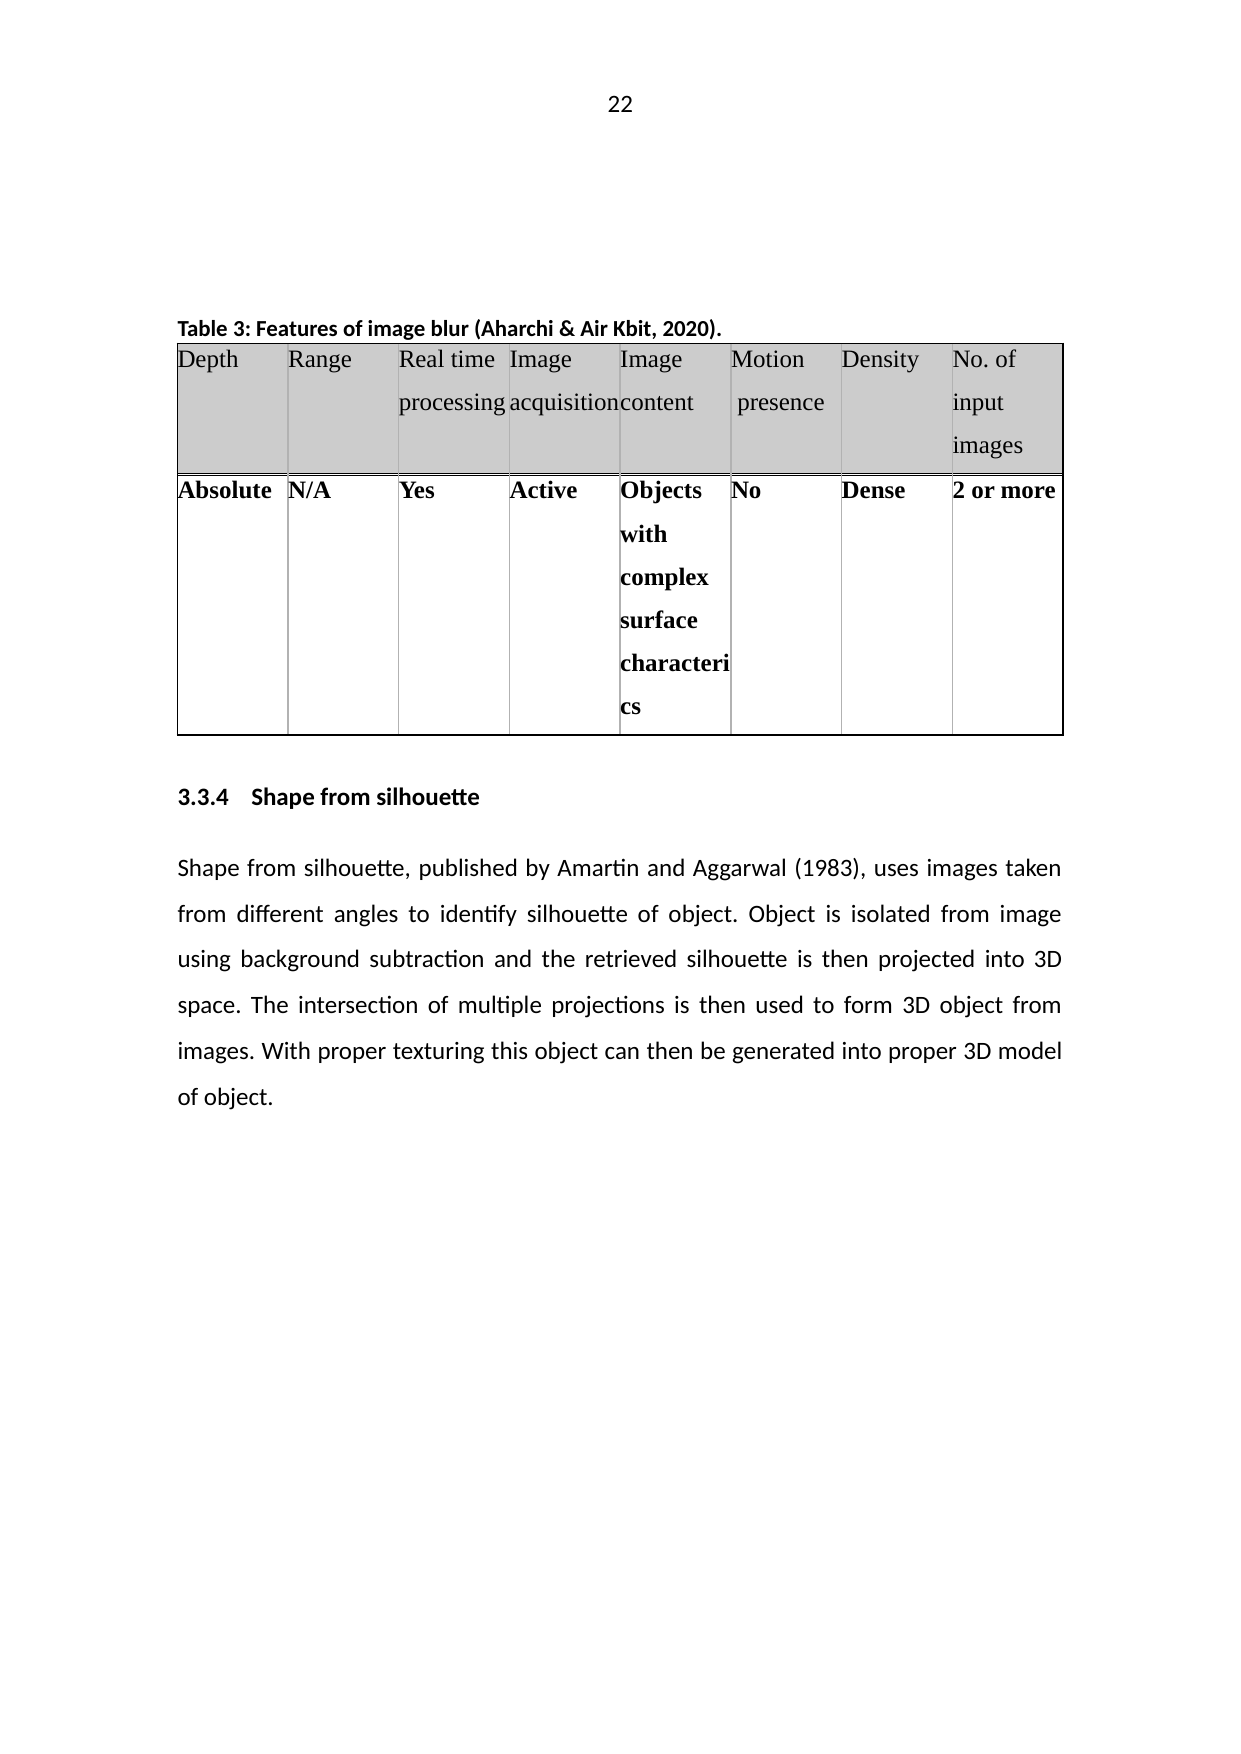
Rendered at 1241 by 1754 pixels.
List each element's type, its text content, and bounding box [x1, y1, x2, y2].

table_cell Objects with complex surface characterics [621, 476, 730, 734]
text Shape from silhouette, published by Amartin and Aggarwal (1983), uses images taken from different angles to identify silhouette of object. Object is isolated from image using background subtraction and the retrieved silhouette is then projected into 3D space. The intersection of multiple projections is then used to form 3D object from images. With proper texturing this object can then be generated into proper 3D model of object. [177, 852, 1063, 1111]
text Table 3: Features of image blur (Aharchi & Air Kbit, 2020). [177, 314, 1063, 342]
table_cell 2 or more [953, 476, 1062, 734]
table_cell N/A [289, 476, 398, 734]
table_cell No [732, 476, 841, 734]
table_cell Active [510, 476, 619, 734]
table_header No. of input images [953, 344, 1062, 473]
table_cell Dense [842, 476, 952, 734]
table_header Real time processing [399, 344, 509, 473]
table_cell Absolute [178, 476, 287, 734]
table_header Range [289, 344, 398, 473]
table_header Motion presence [732, 344, 841, 473]
table_header Density [842, 344, 952, 473]
table_header Depth [178, 344, 287, 473]
subtitle Shape from silhouette [177, 781, 1063, 812]
table_header Image acquisition [510, 344, 619, 473]
table_cell Yes [399, 476, 509, 734]
table_header Image content [621, 344, 730, 473]
